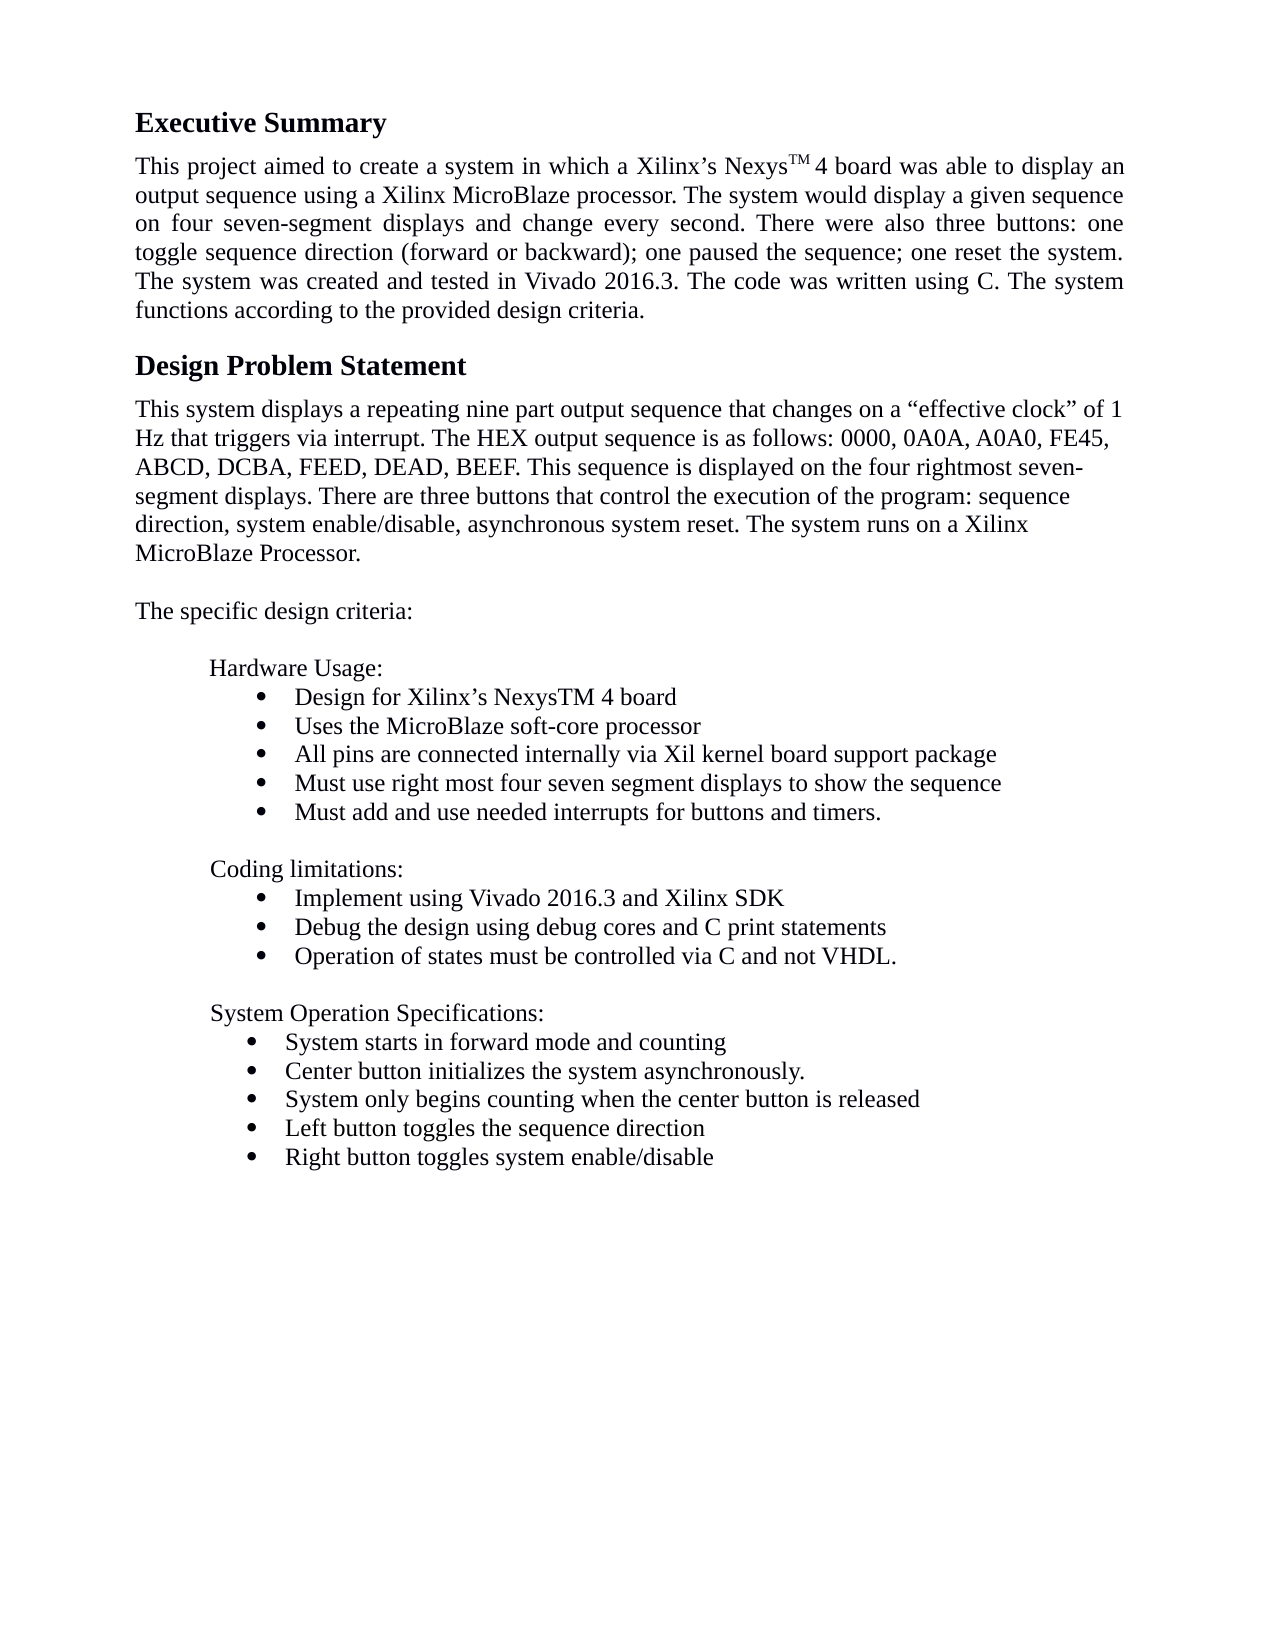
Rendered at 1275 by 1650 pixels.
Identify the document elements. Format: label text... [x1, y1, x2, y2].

text This system displays a repeating nine part output sequence that changes on a “effective clock” of 1 Hz that triggers via interrupt. The HEX output sequence is as follows: 0000, 0A0A, A0A0, FE45, ABCD, DCBA, FEED, DEAD, BEEF. This sequence is displayed on the four rightmost seven-segment displays. There are three buttons that control the execution of the program: sequence direction, system enable/disable, asynchronous system reset. The system runs on a Xilinx MicroBlaze Processor. [135, 394, 1125, 567]
list Operation of states must be controlled via C and not VHDL. [257, 941, 1125, 969]
text Design Problem Statement [135, 348, 1125, 382]
text The specific design criteria: [135, 596, 1125, 624]
list Right button toggles system enable/disable [247, 1142, 1125, 1171]
list System Operation Specifications: [210, 998, 1125, 1027]
list System only begins counting when the center button is released [247, 1084, 1125, 1113]
list Uses the MicroBlaze soft-core processor [257, 711, 1125, 739]
list Debug the design using debug cores and C print statements [257, 912, 1125, 941]
list Must add and use needed interrupts for buttons and timers. [257, 797, 1125, 826]
list Design for Xilinx’s NexysTM 4 board [257, 682, 1125, 711]
list All pins are connected internally via Xil kernel board support package [257, 739, 1125, 768]
list System starts in forward mode and counting [247, 1027, 1125, 1056]
text Coding limitations: [210, 854, 1125, 883]
text Executive Summary [135, 105, 1125, 138]
list Center button initializes the system asynchronously. [247, 1056, 1125, 1084]
list Implement using Vivado 2016.3 and Xilinx SDK [257, 883, 1125, 912]
text This project aimed to create a system in which a Xilinx’s NexysTM 4 board was able to display an output sequence using a Xilinx MicroBlaze processor. The system would display a given sequence on four seven-segment displays and change every second. There were also three buttons: one toggle sequence direction (forward or backward); one paused the sequence; one reset the system. The system was created and tested in Vivado 2016.3. The code was written using C. The system functions according to the provided design criteria. [135, 151, 1125, 323]
list Must use right most four seven segment displays to show the sequence [257, 768, 1125, 797]
text Hardware Usage: [135, 653, 1125, 682]
list Left button toggles the sequence direction [247, 1113, 1125, 1142]
